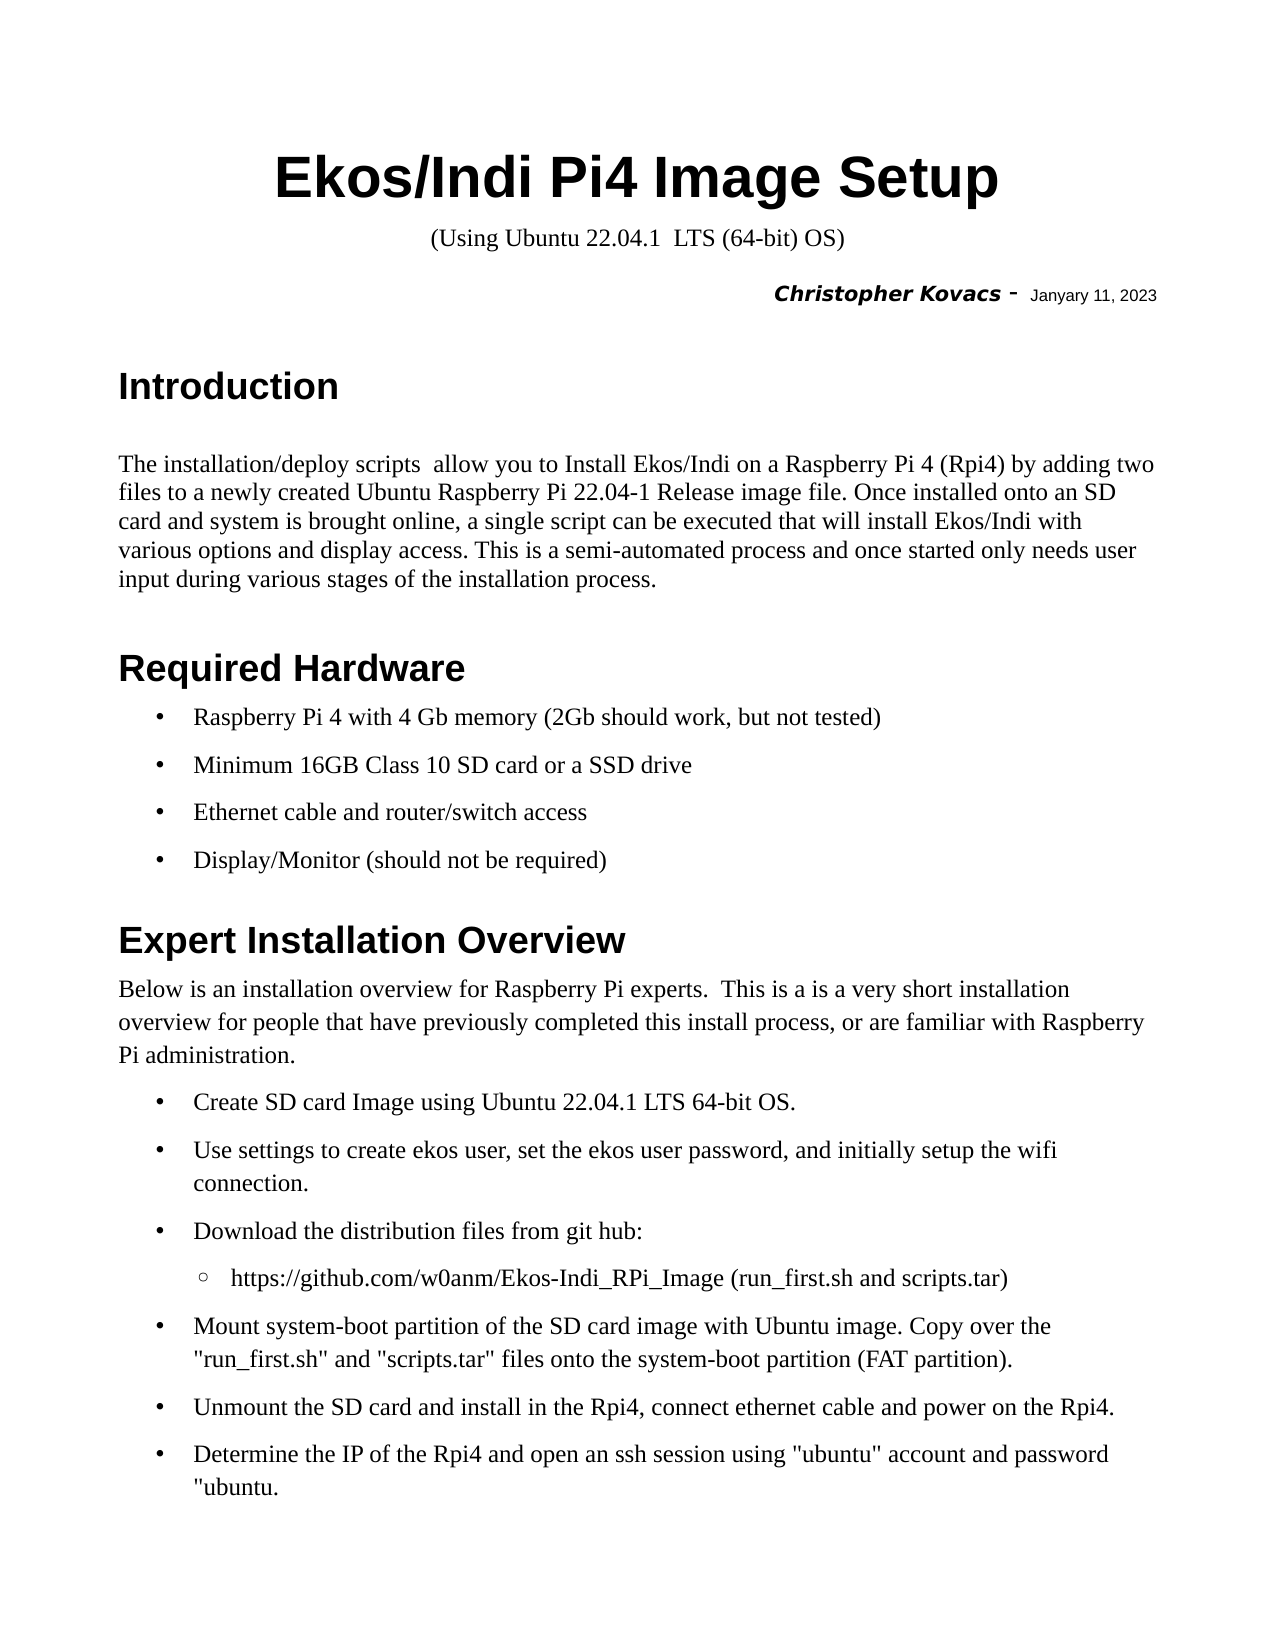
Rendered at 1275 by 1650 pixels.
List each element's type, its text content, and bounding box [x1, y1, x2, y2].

list Unmount the SD card and install in the Rpi4, connect ethernet cable and power on the Rpi4. [156, 1392, 1157, 1420]
list Raspberry Pi 4 with 4 Gb memory (2Gb should work, but not tested) [156, 702, 1157, 731]
text Below is an installation overview for Raspberry Pi experts. This is a is a very short installation overview for people that have previously completed this install process, or are familiar with Raspberry Pi administration. [118, 974, 1157, 1069]
subtitle Expert Installation Overview [118, 918, 1157, 961]
list Use settings to create ekos user, set the ekos user password, and initially setup the wifi connection. [156, 1135, 1157, 1197]
text Christopher Kovacs - Janyary 11, 2023 [118, 270, 1157, 310]
subtitle Required Hardware [118, 646, 1157, 690]
subtitle Introduction [118, 364, 1157, 407]
list Determine the IP of the Rpi4 and open an ssh session using "ubuntu" account and password "ubuntu. [156, 1439, 1157, 1501]
text The installation/deploy scripts allow you to Install Ekos/Indi on a Raspberry Pi 4 (Rpi4) by adding two files to a newly created Ubuntu Raspberry Pi 22.04-1 Release image file. Once installed onto an SD card and system is brought online, a single script can be executed that will install Ekos/Indi with various options and display access. This is a semi-automated process and once started only needs user input during various stages of the installation process. [118, 449, 1157, 592]
text (Using Ubuntu 22.04.1 LTS (64-bit) OS) [118, 223, 1157, 251]
list Create SD card Image using Ubuntu 22.04.1 LTS 64-bit OS. [156, 1087, 1157, 1116]
list Ethernet cable and router/switch access [156, 797, 1157, 826]
list Mount system-boot partition of the SD card image with Ubuntu image. Copy over the "run_first.sh" and "scripts.tar" files onto the system-boot partition (FAT partition). [156, 1311, 1157, 1373]
title Ekos/Indi Pi4 Image Setup [118, 143, 1157, 210]
list https://github.com/w0anm/Ekos-Indi_RPi_Image (run_first.sh and scripts.tar) [193, 1263, 1157, 1292]
list Display/Monitor (should not be required) [156, 845, 1157, 874]
list Download the distribution files from git hub: [156, 1216, 1157, 1244]
list Minimum 16GB Class 10 SD card or a SSD drive [156, 750, 1157, 779]
